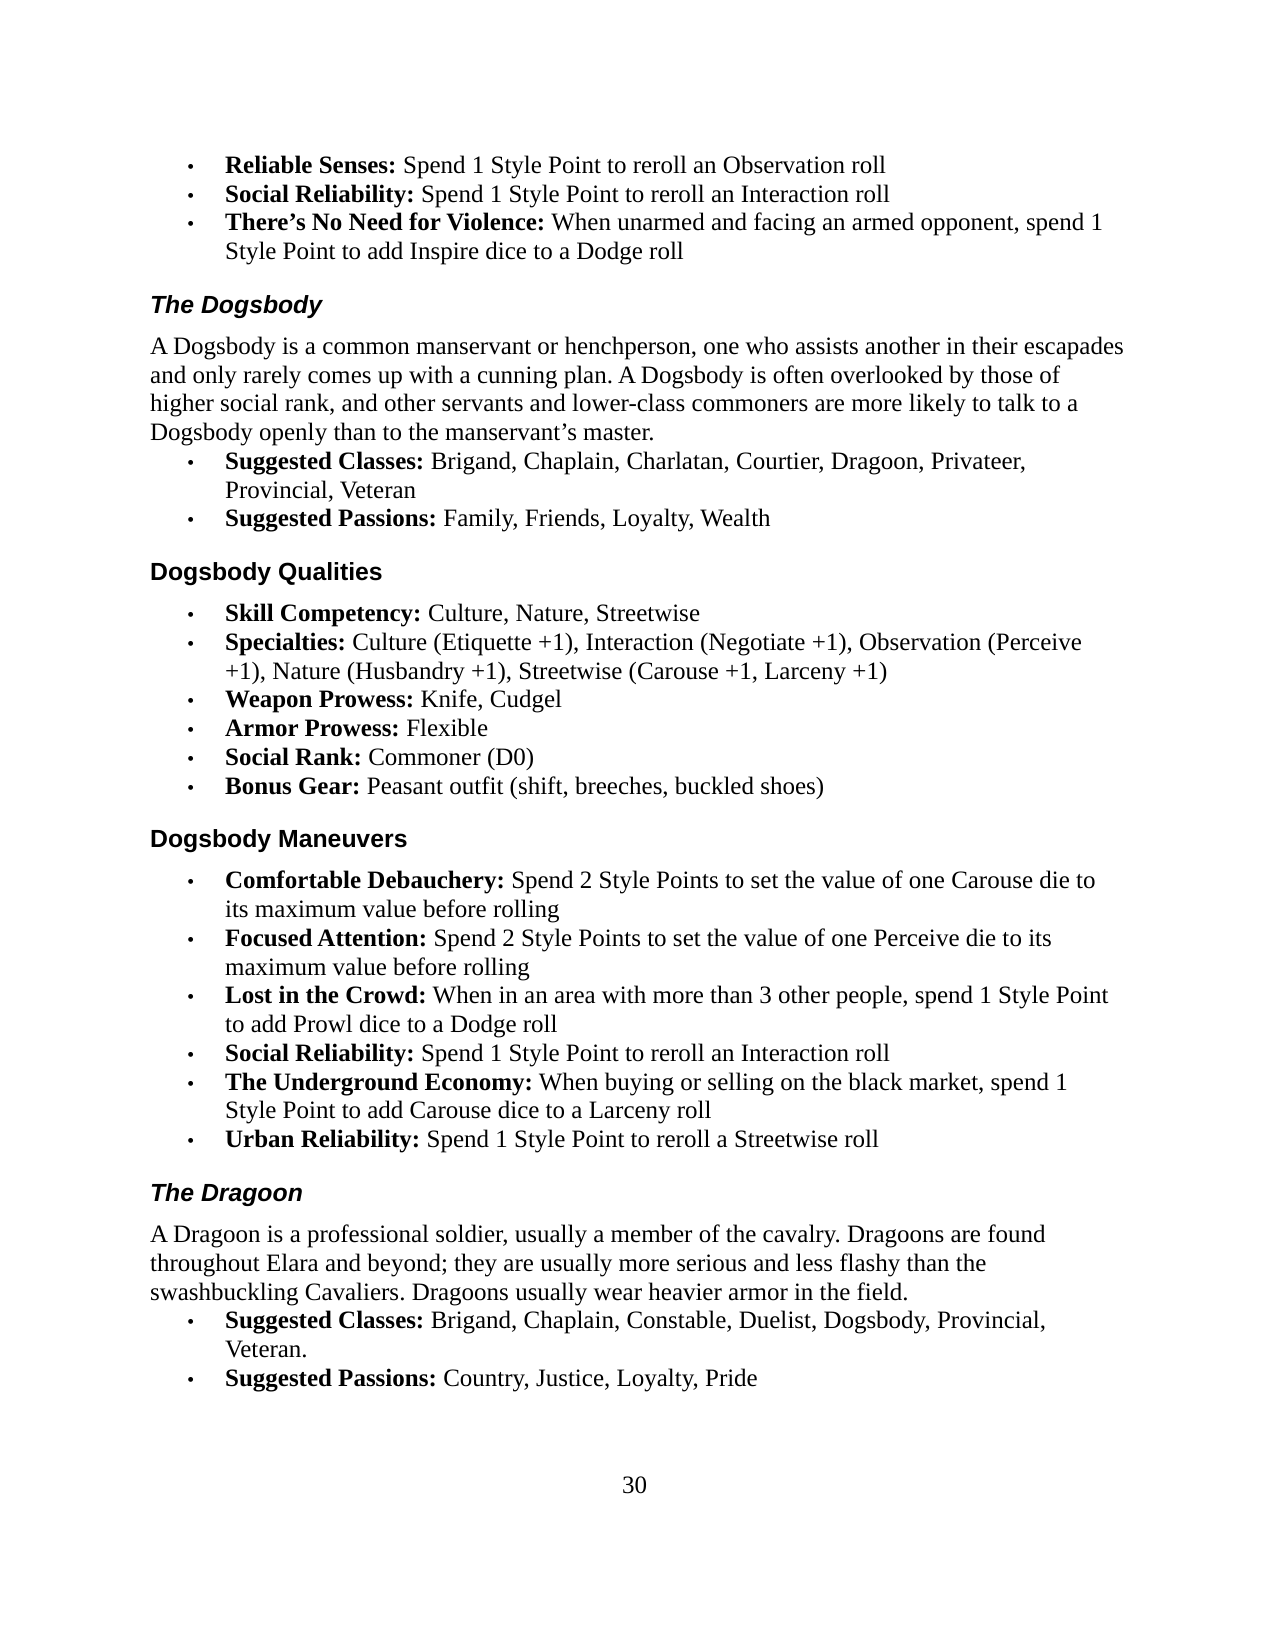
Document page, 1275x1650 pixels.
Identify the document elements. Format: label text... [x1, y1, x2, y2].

list Social Reliability: Spend 1 Style Point to reroll an Interaction roll [187, 1038, 1125, 1067]
list The Underground Economy: When buying or selling on the black market, spend 1 Style Point to add Carouse dice to a Larceny roll [187, 1067, 1125, 1124]
list Bonus Gear: Peasant outfit (shift, breeches, buckled shoes) [187, 771, 1125, 799]
list Focused Attention: Spend 2 Style Points to set the value of one Perceive die to its maximum value before rolling [187, 923, 1125, 981]
list Lost in the Crowd: When in an area with more than 3 other people, spend 1 Style Point to add Prowl dice to a Dodge roll [187, 981, 1125, 1038]
list Specialties: Culture (Etiquette +1), Interaction (Negotiate +1), Observation (Perceive +1), Nature (Husbandry +1), Streetwise (Carouse +1, Larceny +1) [187, 627, 1125, 684]
list There’s No Need for Violence: When unarmed and facing an armed opponent, spend 1 Style Point to add Inspire dice to a Dodge roll [187, 207, 1125, 265]
subtitle The Dragoon [150, 1178, 1125, 1207]
list Reliable Senses: Spend 1 Style Point to reroll an Observation roll [187, 150, 1125, 179]
subtitle Dogsbody Maneuvers [150, 824, 1125, 853]
subtitle The Dogsbody [150, 290, 1125, 318]
text A Dragoon is a professional soldier, usually a member of the cavalry. Dragoons are found throughout Elara and beyond; they are usually more serious and less flashy than the swashbuckling Cavaliers. Dragoons usually wear heavier armor in the field. [150, 1219, 1125, 1305]
text A Dogsbody is a common manservant or henchperson, one who assists another in their escapades and only rarely comes up with a cunning plan. A Dogsbody is often overlooked by those of higher social rank, and other servants and lower-class commoners are more likely to talk to a Dogsbody openly than to the manservant’s master. [150, 331, 1125, 446]
list Armor Prowess: Flexible [187, 713, 1125, 742]
list Comfortable Debauchery: Spend 2 Style Points to set the value of one Carouse die to its maximum value before rolling [187, 866, 1125, 923]
list Suggested Passions: Family, Friends, Loyalty, Wealth [187, 503, 1125, 532]
list Weapon Prowess: Knife, Cudgel [187, 684, 1125, 713]
subtitle Dogsbody Qualities [150, 557, 1125, 586]
list Urban Reliability: Spend 1 Style Point to reroll a Streetwise roll [187, 1124, 1125, 1153]
list Social Rank: Commoner (D0) [187, 742, 1125, 771]
list Social Reliability: Spend 1 Style Point to reroll an Interaction roll [187, 179, 1125, 207]
list Suggested Passions: Country, Justice, Loyalty, Pride [187, 1363, 1125, 1392]
list Suggested Classes: Brigand, Chaplain, Constable, Duelist, Dogsbody, Provincial, Veteran. [187, 1305, 1125, 1363]
list Skill Competency: Culture, Nature, Streetwise [187, 598, 1125, 627]
list Suggested Classes: Brigand, Chaplain, Charlatan, Courtier, Dragoon, Privateer, Provincial, Veteran [187, 446, 1125, 503]
